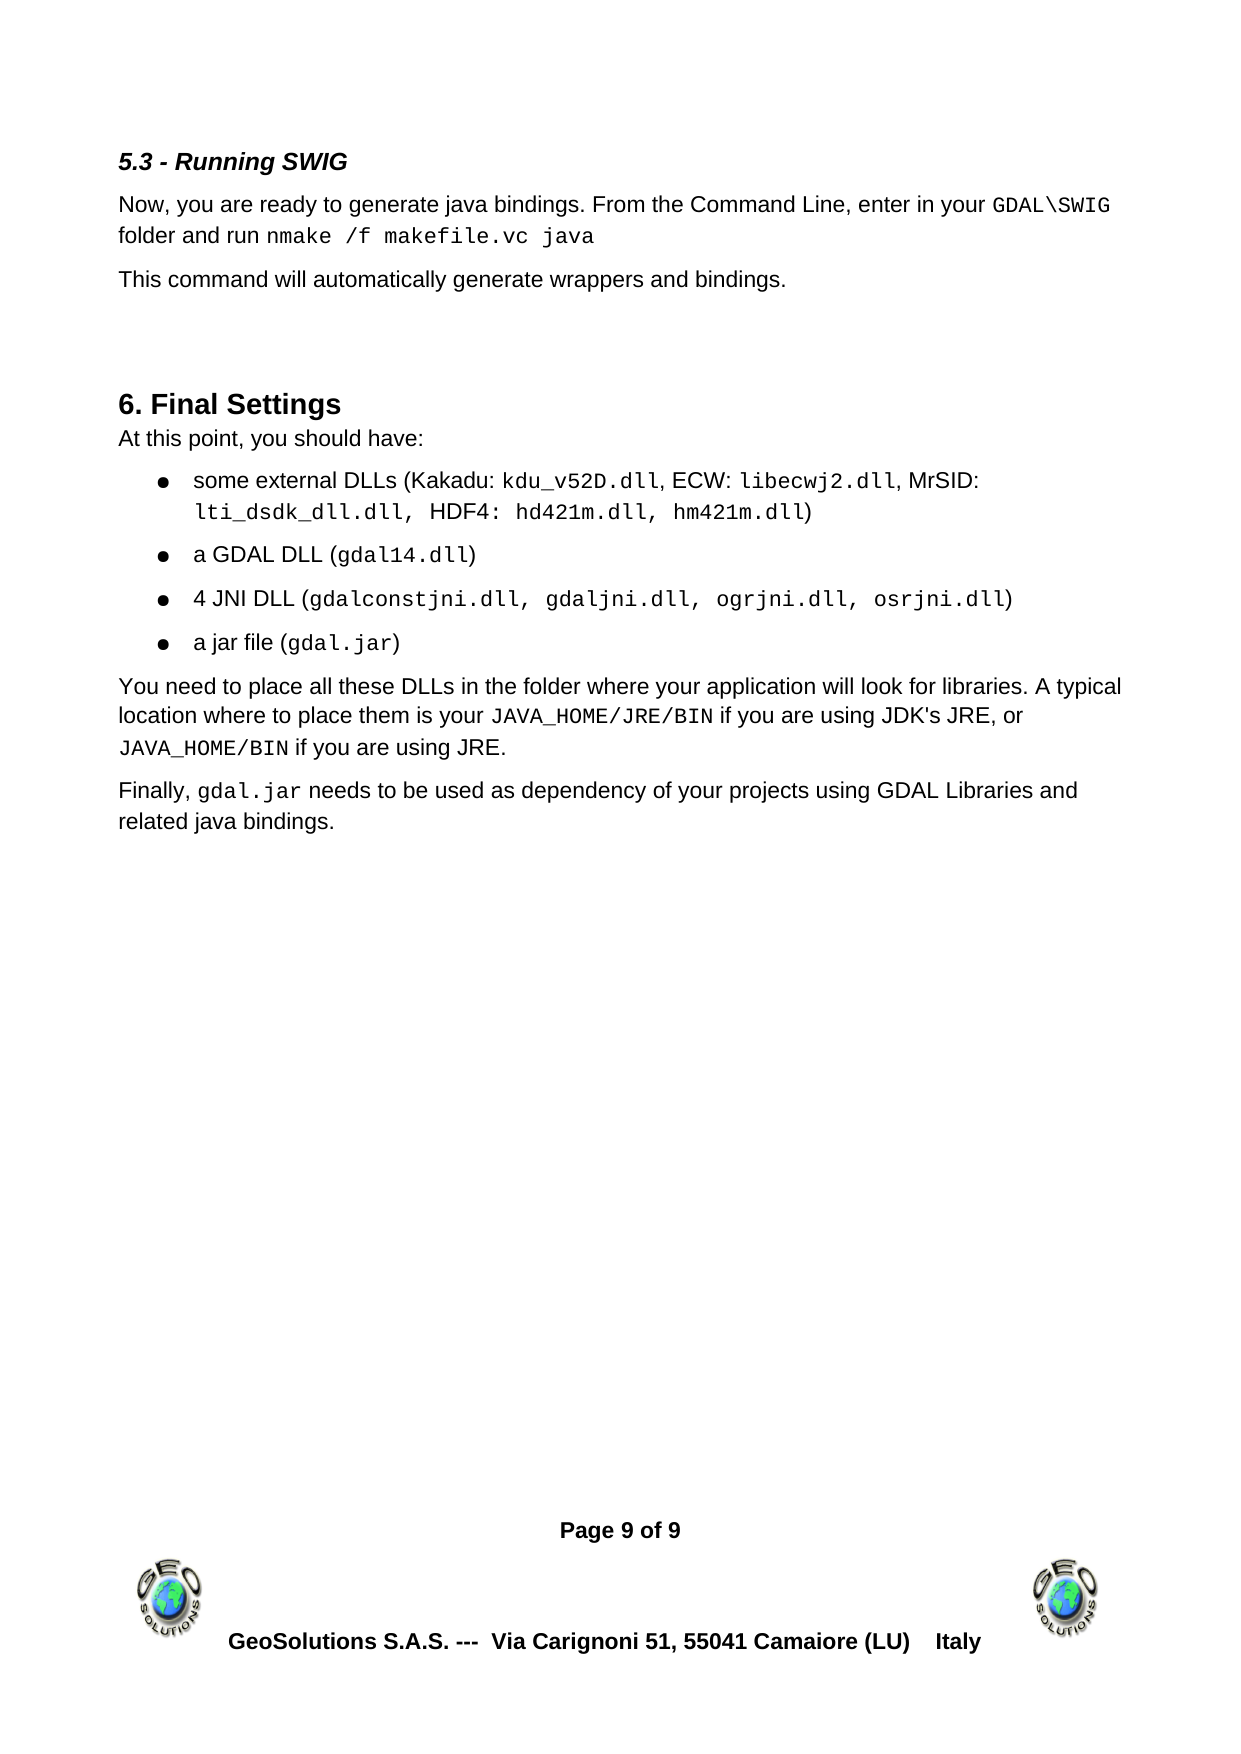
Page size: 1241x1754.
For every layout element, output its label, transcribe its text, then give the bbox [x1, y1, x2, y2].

picture [1030, 1552, 1101, 1641]
list some external DLLs (Kakadu: kdu_v52D.dll, ECW: libecwj2.dll, MrSID: lti_dsdk_dll.dll, HDF4: hd421m.dll, hm421m.dll) [156, 467, 1122, 526]
text At this point, you should have: [118, 425, 1122, 451]
subtitle 5.3 - Running SWIG [118, 148, 1122, 175]
text Now, you are ready to generate java bindings. From the Command Line, enter in your GDAL\SWIG folder and run nmake /f makefile.vc java [118, 192, 1122, 250]
text This command will automatically generate wrappers and bindings. [118, 267, 1122, 292]
list a GDAL DLL (gdal14.dll) [156, 542, 1122, 569]
text You need to place all these DLLs in the folder where your application will look for libraries. A typical location where to place them is your JAVA_HOME/JRE/BIN if you are using JDK's JRE, or JAVA_HOME/BIN if you are using JRE. [118, 674, 1122, 761]
text Finally, gdal.jar needs to be used as dependency of your projects using GDAL Libraries and related java bindings. [118, 778, 1122, 835]
picture [134, 1552, 205, 1641]
list a jar file (gdal.jar) [156, 630, 1122, 657]
list 4 JNI DLL (gdalconstjni.dll, gdaljni.dll, ogrjni.dll, osrjni.dll) [156, 586, 1122, 613]
subtitle 6. Final Settings [118, 388, 1122, 421]
